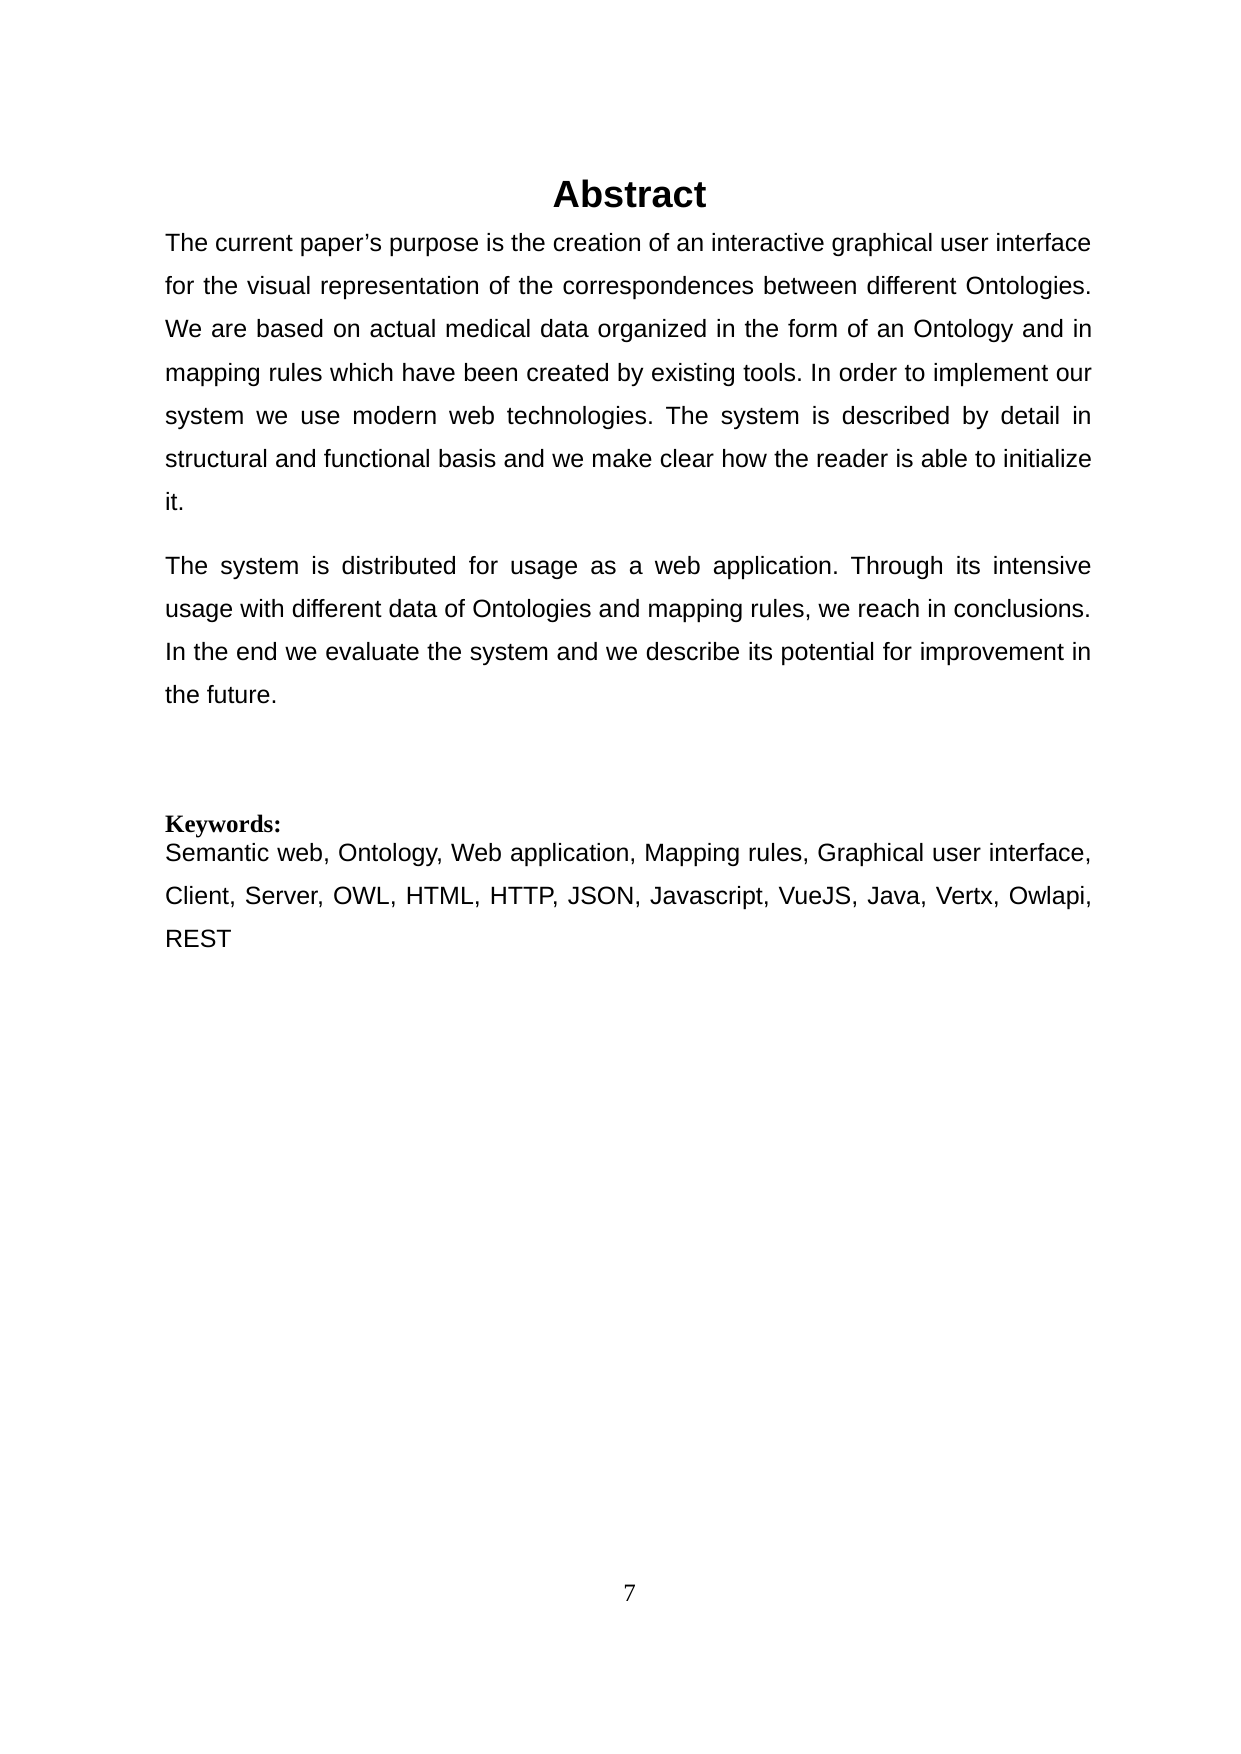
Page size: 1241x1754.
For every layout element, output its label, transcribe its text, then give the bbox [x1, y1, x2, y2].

subtitle Abstract [165, 172, 1093, 216]
text The system is distributed for usage as a web application. Through its intensive usage with different data of Ontologies and mapping rules, we reach in conclusions. In the end we evaluate the system and we describe its potential for improvement in the future. [165, 551, 1093, 709]
text Keywords: [165, 809, 1093, 838]
text The current paper’s purpose is the creation of an interactive graphical user interface for the visual representation of the correspondences between different Ontologies. We are based on actual medical data organized in the form of an Ontology and in mapping rules which have been created by existing tools. In order to implement our system we use modern web technologies. The system is described by detail in structural and functional basis and we make clear how the reader is able to initialize it. [165, 228, 1093, 516]
text Semantic web, Ontology, Web application, Mapping rules, Graphical user interface, Client, Server, OWL, HTML, HTTP, JSON, Javascript, VueJS, Java, Vertx, Owlapi, REST [165, 838, 1093, 953]
